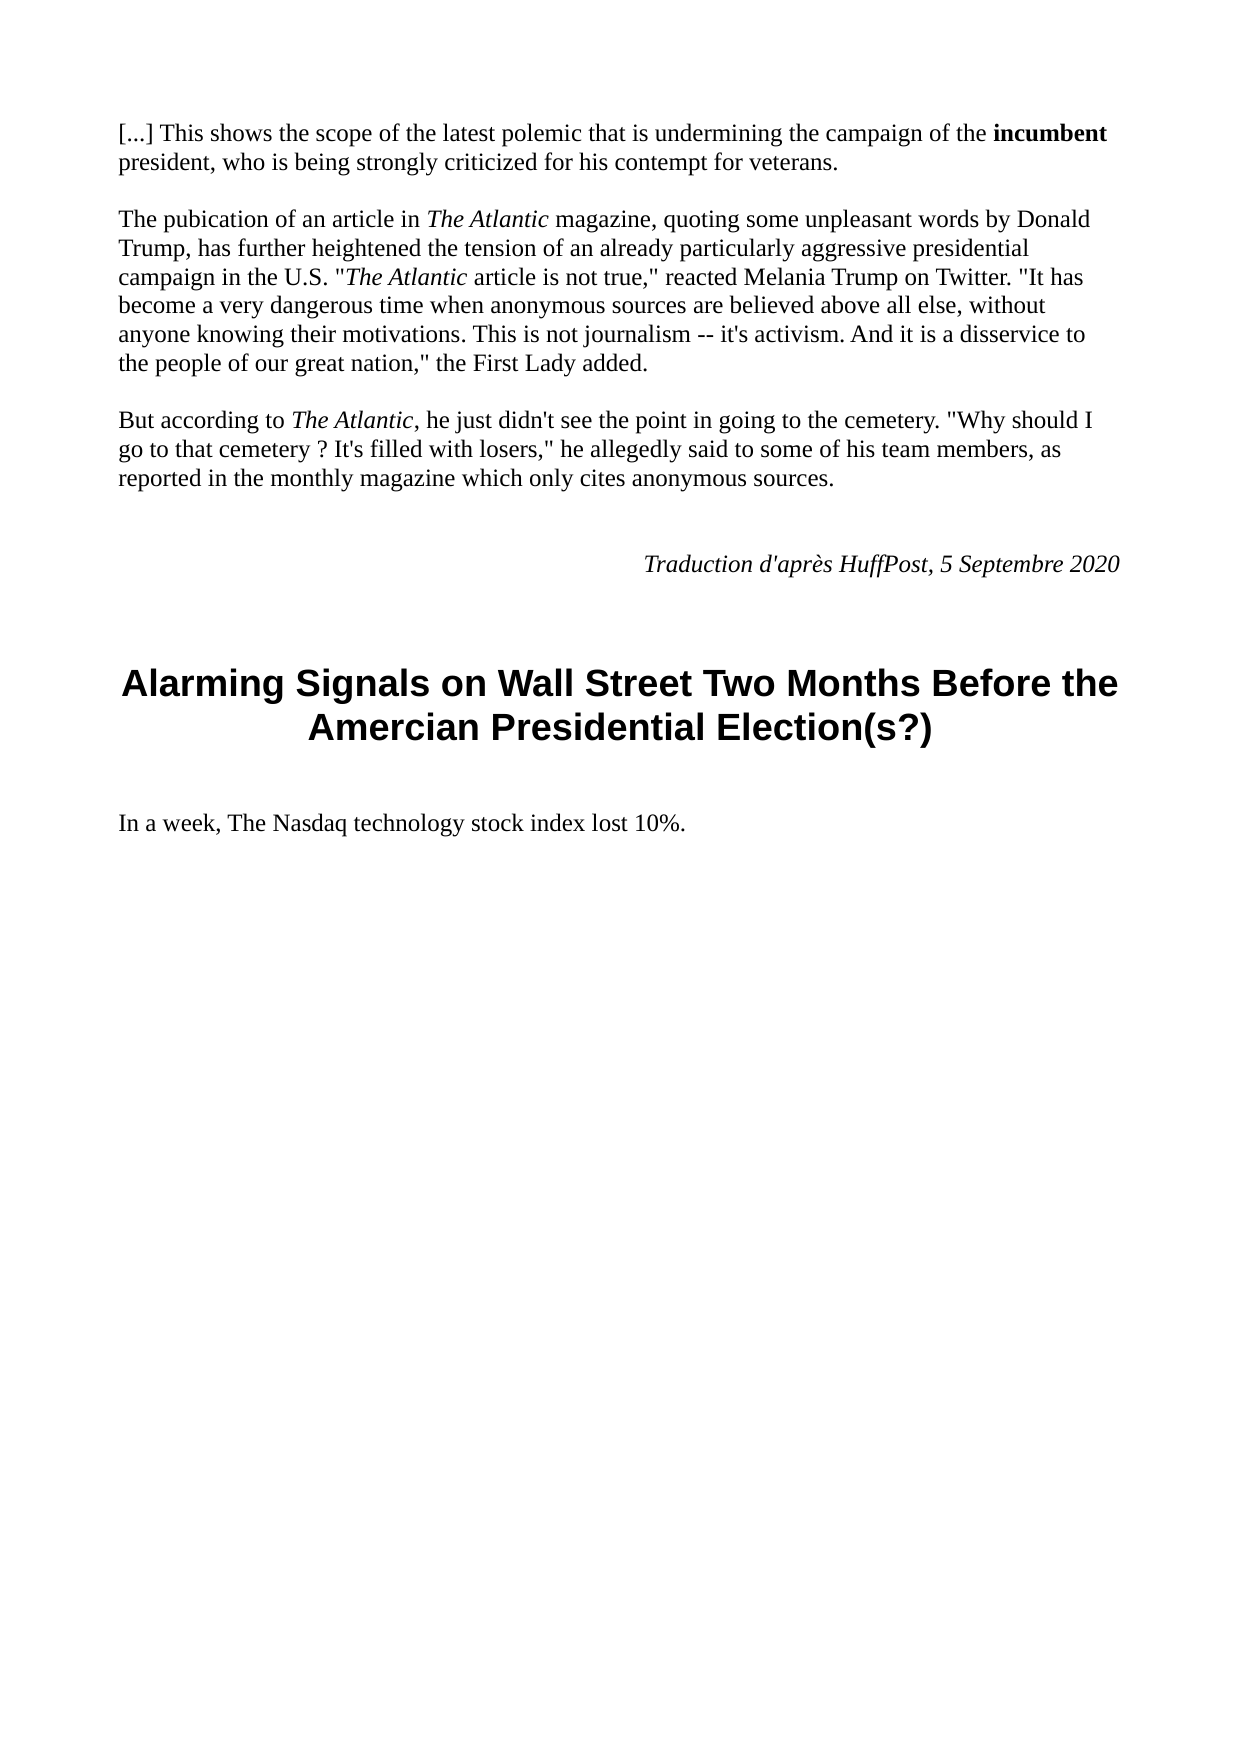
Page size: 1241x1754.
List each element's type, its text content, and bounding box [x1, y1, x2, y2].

text Traduction d'après HuffPost, 5 Septembre 2020 [118, 549, 1122, 578]
text The pubication of an article in The Atlantic magazine, quoting some unpleasant words by Donald Trump, has further heightened the tension of an already particularly aggressive presidential campaign in the U.S. "The Atlantic article is not true," reacted Melania Trump on Twitter. "It has become a very dangerous time when anonymous sources are believed above all else, without anyone knowing their motivations. This is not journalism -- it's activism. And it is a disservice to the people of our great nation," the First Lady added. [118, 204, 1122, 377]
text [...] This shows the scope of the latest polemic that is undermining the campaign of the incumbent president, who is being strongly criticized for his contempt for veterans. [118, 118, 1122, 176]
subtitle Alarming Signals on Wall Street Two Months Before the Amercian Presidential Election(s?) [118, 661, 1122, 748]
text But according to The Atlantic, he just didn't see the point in going to the cemetery. "Why should I go to that cemetery ? It's filled with losers," he allegedly said to some of his team members, as reported in the monthly magazine which only cites anonymous sources. [118, 406, 1122, 492]
text In a week, The Nasdaq technology stock index lost 10%. [118, 808, 1122, 837]
